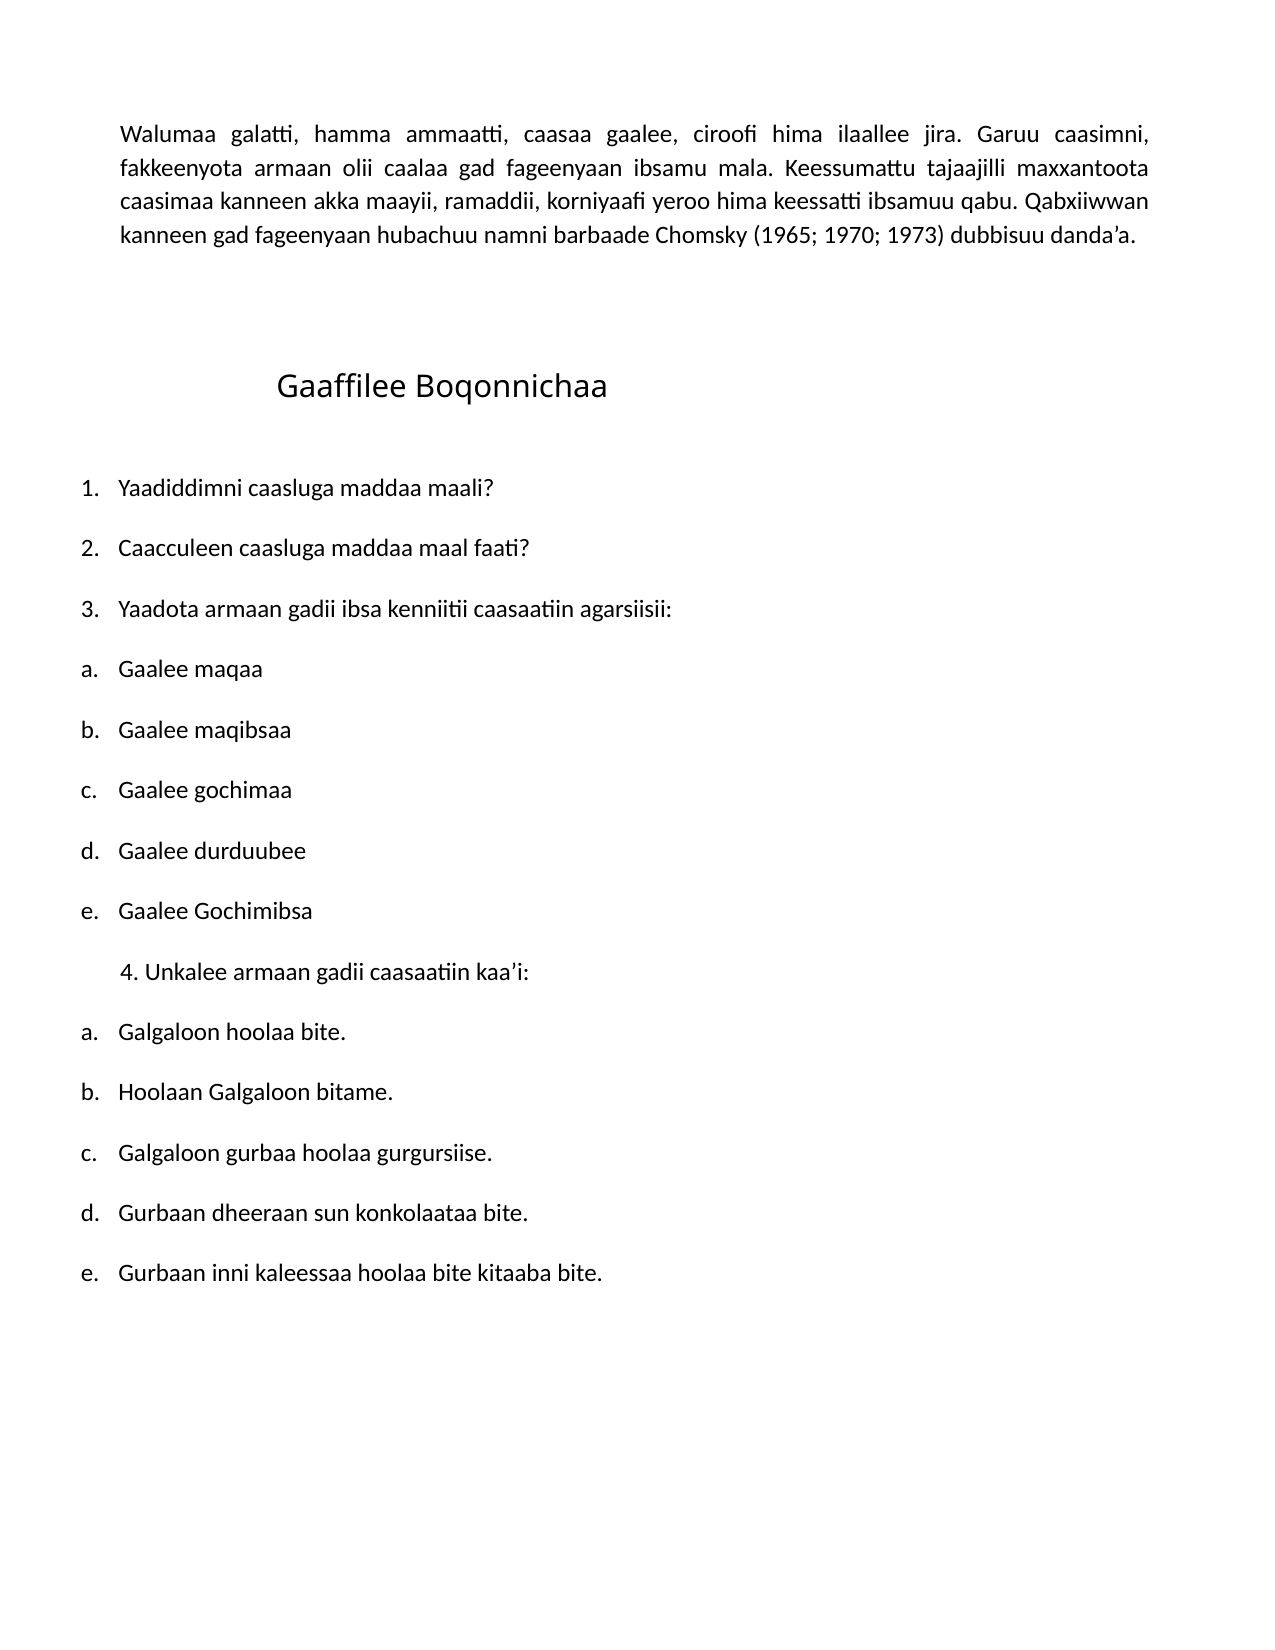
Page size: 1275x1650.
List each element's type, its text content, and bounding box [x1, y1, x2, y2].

text Walumaa galatti, hamma ammaatti, caasaa gaalee, ciroofi hima ilaallee jira. Garuu caasimni, fakkeenyota armaan olii caalaa gad fageenyaan ibsamu mala. Keessumattu tajaajilli maxxantoota caasimaa kanneen akka maayii, ramaddii, korniyaafi yeroo hima keessatti ibsamuu qabu. Qabxiiwwan kanneen gad fageenyaan hubachuu namni barbaade Chomsky (1965; 1970; 1973) dubbisuu danda’a. [120, 118, 1151, 249]
list Gaalee maqibsaa [81, 714, 1151, 744]
list Gurbaan dheeraan sun konkolaataa bite. [81, 1197, 1151, 1228]
list Gaalee gochimaa [81, 774, 1151, 805]
list Hoolaan Galgaloon bitame. [81, 1076, 1151, 1107]
list Gaalee Gochimibsa [81, 895, 1151, 926]
list Yaadota armaan gadii ibsa kenniitii caasaatiin agarsiisii: [81, 593, 1151, 624]
list Gurbaan inni kaleessaa hoolaa bite kitaaba bite. [81, 1257, 1151, 1288]
text 4. Unkalee armaan gadii caasaatiin kaa’i: [120, 956, 1151, 986]
list Gaalee durduubee [81, 835, 1151, 865]
list Gaalee maqaa [81, 653, 1151, 684]
subtitle Gaaffilee Boqonnichaa [276, 364, 1157, 407]
list Caacculeen caasluga maddaa maal faati? [81, 533, 1151, 563]
list Yaadiddimni caasluga maddaa maali? [81, 472, 1151, 503]
list Galgaloon hoolaa bite. [81, 1016, 1151, 1046]
list Galgaloon gurbaa hoolaa gurgursiise. [81, 1137, 1151, 1167]
